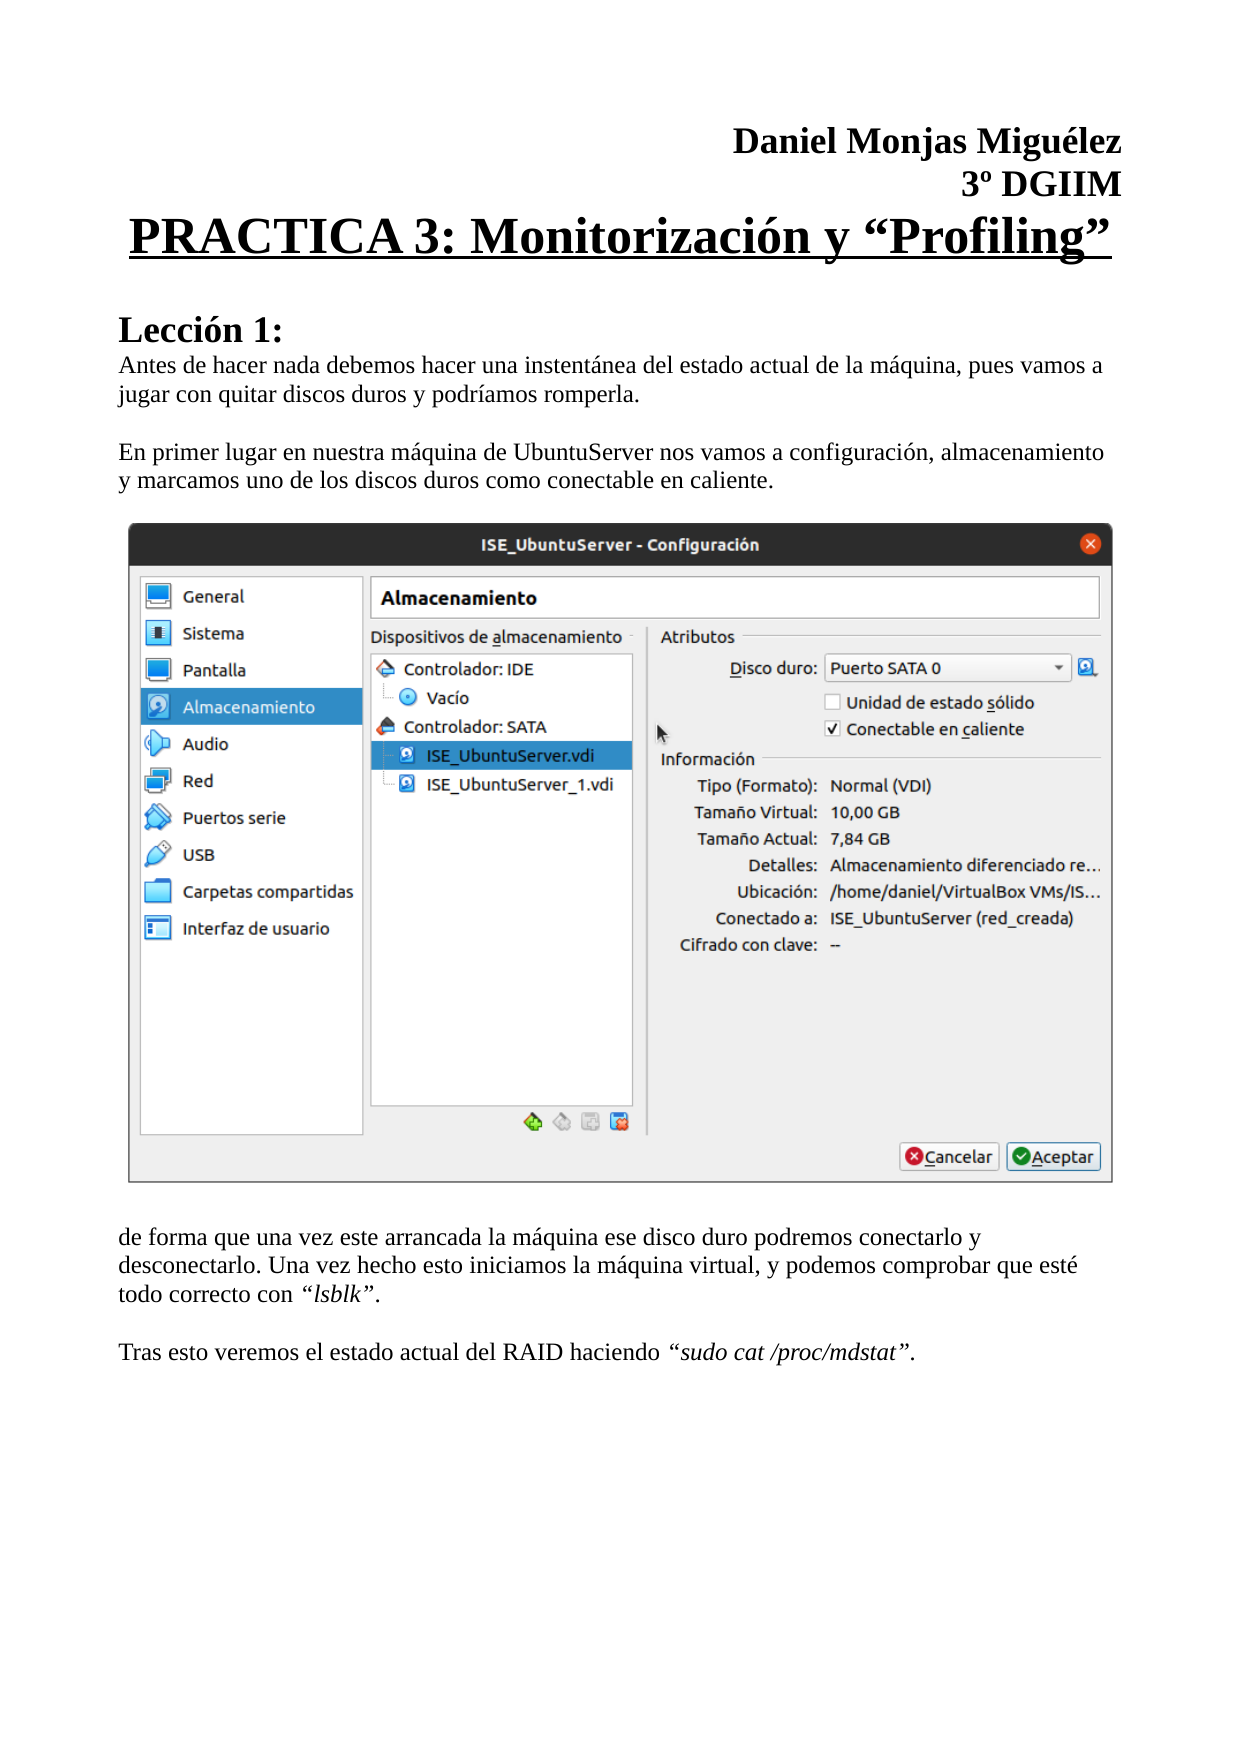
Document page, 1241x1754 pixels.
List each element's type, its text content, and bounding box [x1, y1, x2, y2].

picture [118, 523, 1123, 1193]
text En primer lugar en nuestra máquina de UbuntuServer nos vamos a configuración, almacenamiento y marcamos uno de los discos duros como conectable en caliente. [118, 437, 1122, 494]
text PRACTICA 3: Monitorización y “Profiling” [118, 204, 1122, 264]
text Antes de hacer nada debemos hacer una instentánea del estado actual de la máquina, pues vamos a jugar con quitar discos duros y podríamos romperla. [118, 351, 1122, 408]
text Lección 1: [118, 307, 1122, 351]
text Tras esto veremos el estado actual del RAID haciendo “sudo cat /proc/mdstat”. [118, 1337, 1122, 1366]
text de forma que una vez este arrancada la máquina ese disco duro podremos conectarlo y desconectarlo. Una vez hecho esto iniciamos la máquina virtual, y podemos comprobar que esté todo correcto con “lsblk”. [118, 1222, 1122, 1308]
text Daniel Monjas Miguélez [118, 118, 1122, 161]
text 3º DGIIM [118, 161, 1122, 204]
